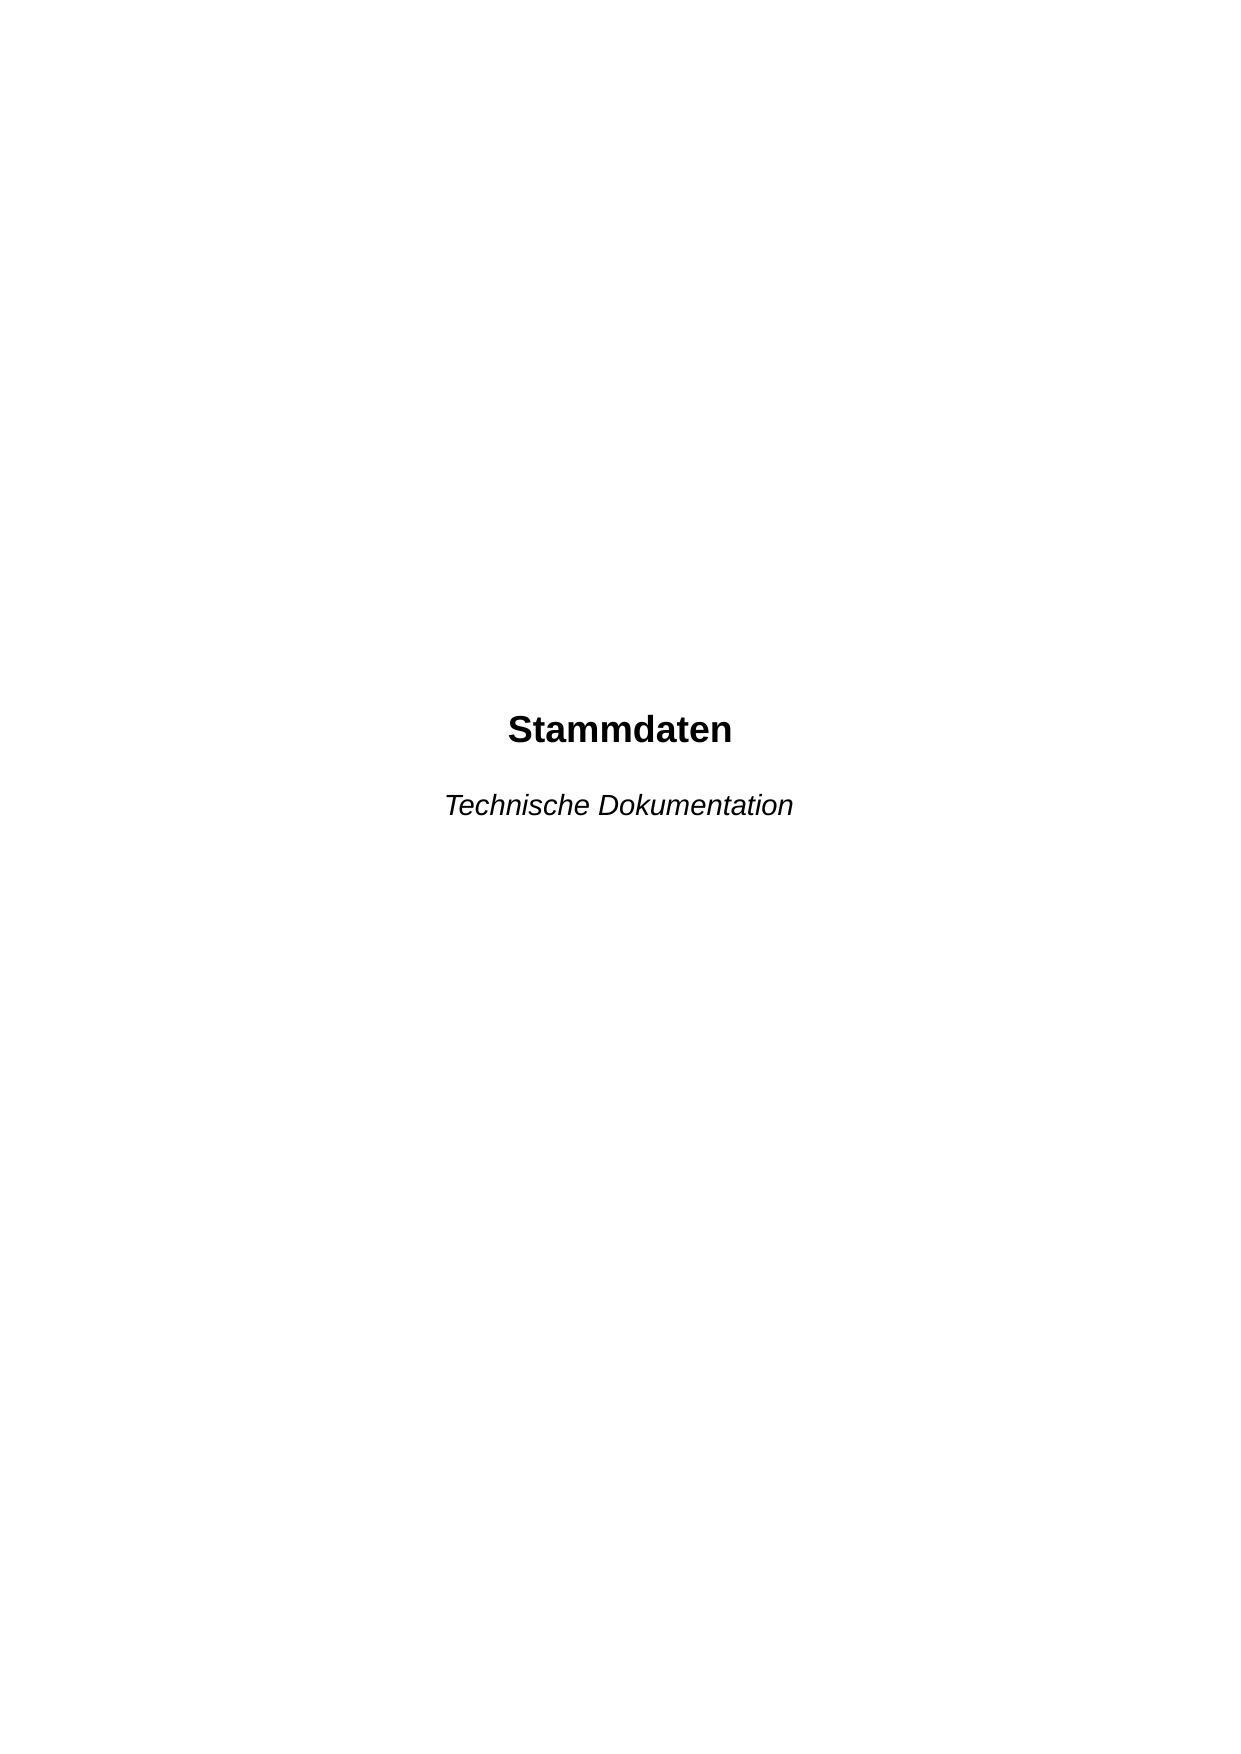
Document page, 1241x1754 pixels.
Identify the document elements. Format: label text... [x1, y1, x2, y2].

subtitle Technische Dokumentation [118, 788, 1122, 822]
title Stammdaten [118, 707, 1122, 751]
